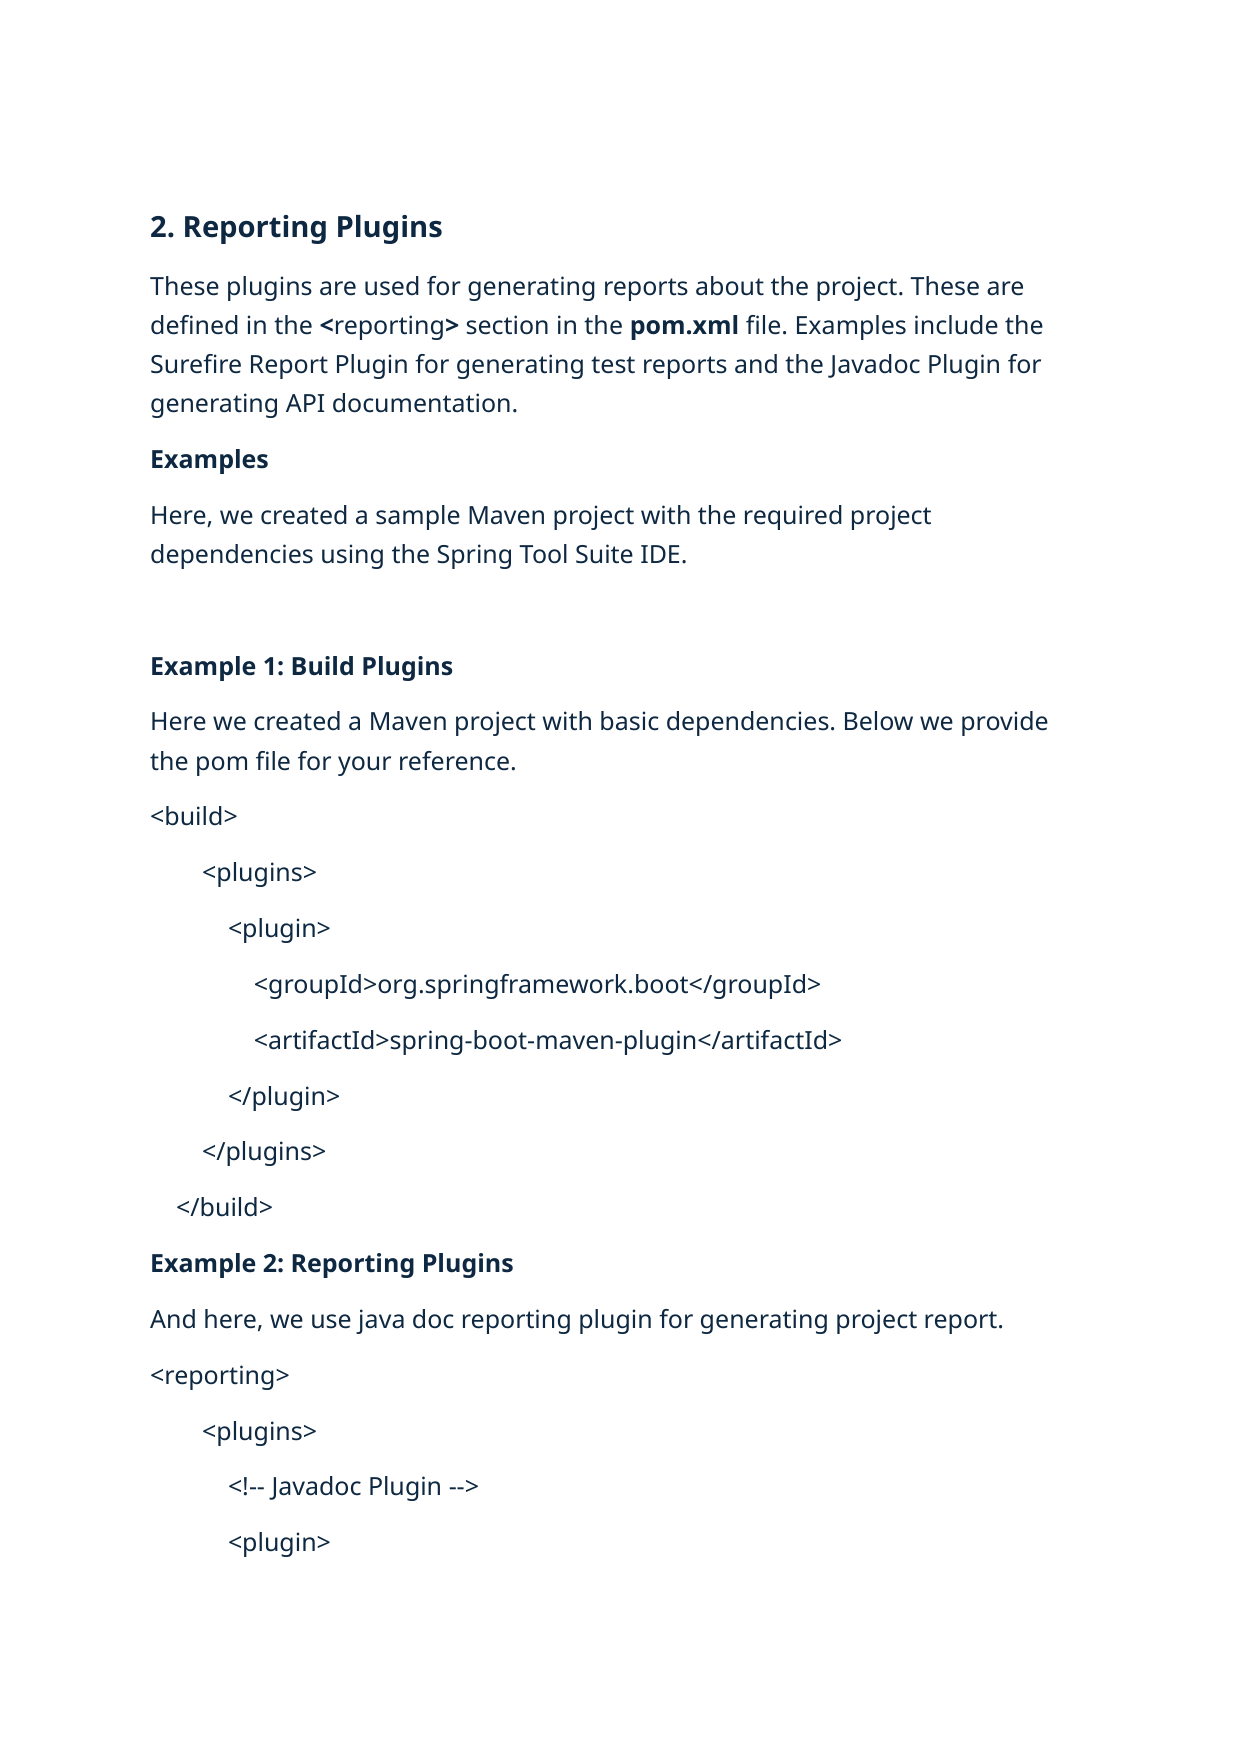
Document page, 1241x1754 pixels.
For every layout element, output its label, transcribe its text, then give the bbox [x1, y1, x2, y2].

text Here we created a Maven project with basic dependencies. Below we provide the pom file for your reference. [150, 704, 1090, 777]
text <plugins> [150, 1413, 1090, 1447]
text 2. Reporting Plugins [150, 206, 1090, 246]
text <reporting> [150, 1357, 1090, 1391]
text </build> [150, 1190, 1090, 1224]
text These plugins are used for generating reports about the project. These are defined in the <reporting> section in the pom.xml file. Examples include the Surefire Report Plugin for generating test reports and the Javadoc Plugin for generating API documentation. [150, 268, 1090, 420]
text <build> [150, 799, 1090, 833]
text Examples [150, 441, 1090, 476]
text </plugins> [150, 1134, 1090, 1168]
text <groupId>org.springframework.boot</groupId> [150, 966, 1090, 1001]
text And here, we use java doc reporting plugin for generating project report. [150, 1301, 1090, 1336]
text Example 2: Reporting Plugins [150, 1246, 1090, 1280]
text <plugin> [150, 1525, 1090, 1559]
text <artifactId>spring-boot-maven-plugin</artifactId> [150, 1022, 1090, 1056]
text </plugin> [150, 1078, 1090, 1112]
text <!-- Javadoc Plugin --> [150, 1469, 1090, 1503]
text <plugin> [150, 911, 1090, 945]
text Example 1: Build Plugins [150, 648, 1090, 682]
text Here, we created a sample Maven project with the required project dependencies using the Spring Tool Suite IDE. [150, 497, 1090, 571]
text <plugins> [150, 855, 1090, 889]
